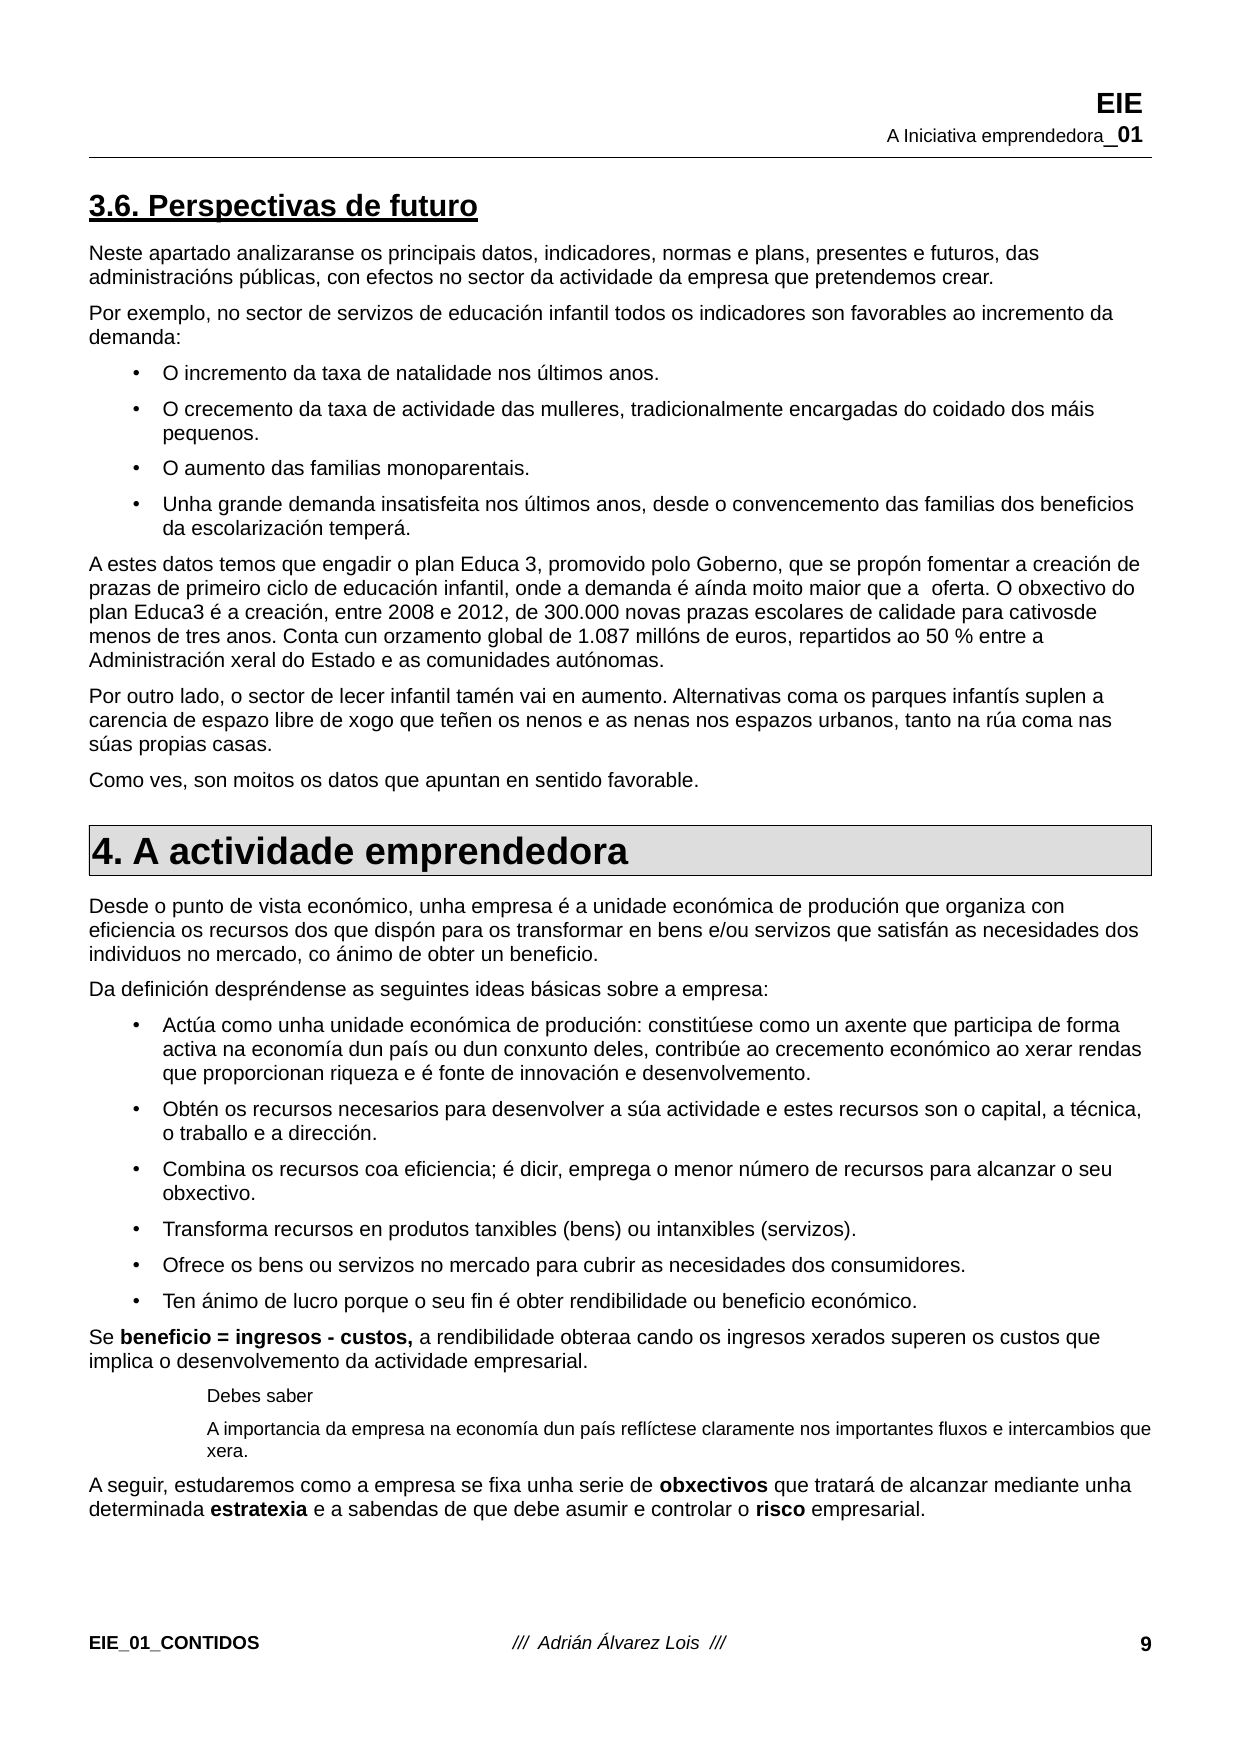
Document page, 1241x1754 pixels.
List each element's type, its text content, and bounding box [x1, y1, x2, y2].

list Combina os recursos coa eficiencia; é dicir, emprega o menor número de recursos para alcanzar o seu obxectivo. [133, 1157, 1152, 1205]
text Debes saber [207, 1384, 1152, 1406]
text Por exemplo, no sector de servizos de educación infantil todos os indicadores son favorables ao incremento da demanda: [88, 301, 1152, 348]
text Desde o punto de vista económico, unha empresa é a unidade económica de produción que organiza con eficiencia os recursos dos que dispón para os transformar en bens e/ou servizos que satisfán as necesidades dos individuos no mercado, co ánimo de obter un beneficio. [88, 893, 1152, 965]
list Ofrece os bens ou servizos no mercado para cubrir as necesidades dos consumidores. [133, 1253, 1152, 1277]
text A estes datos temos que engadir o plan Educa 3, promovido polo Goberno, que se propón fomentar a creación de prazas de primeiro ciclo de educación infantil, onde a demanda é aínda moito maior que a oferta. O obxectivo do plan Educa3 é a creación, entre 2008 e 2012, de 300.000 novas prazas escolares de calidade para cativosde menos de tres anos. Conta cun orzamento global de 1.087 millóns de euros, repartidos ao 50 % entre a Administración xeral do Estado e as comunidades autónomas. [88, 552, 1152, 672]
subtitle 4. A actividade emprendedora [90, 826, 1151, 875]
text Da definición despréndense as seguintes ideas básicas sobre a empresa: [88, 977, 1152, 1001]
text Como ves, son moitos os datos que apuntan en sentido favorable. [88, 767, 1152, 791]
list O aumento das familias monoparentais. [133, 456, 1152, 480]
list Unha grande demanda insatisfeita nos últimos anos, desde o convencemento das familias dos beneficios da escolarización temperá. [133, 492, 1152, 540]
list Ten ánimo de lucro porque o seu fin é obter rendibilidade ou beneficio económico. [133, 1289, 1152, 1313]
text Neste apartado analizaranse os principais datos, indicadores, normas e plans, presentes e futuros, das administracións públicas, con efectos no sector da actividade da empresa que pretendemos crear. [88, 241, 1152, 289]
text A seguir, estudaremos como a empresa se fixa unha serie de obxectivos que tratará de alcanzar mediante unha determinada estratexia e a sabendas de que debe asumir e controlar o risco empresarial. [88, 1473, 1152, 1521]
list O incremento da taxa de natalidade nos últimos anos. [133, 360, 1152, 384]
text Se beneficio = ingresos - custos, a rendibilidade obteraa cando os ingresos xerados superen os custos que implica o desenvolvemento da actividade empresarial. [88, 1324, 1152, 1372]
list Actúa como unha unidade económica de produción: constitúese como un axente que participa de forma activa na economía dun país ou dun conxunto deles, contribúe ao crecemento económico ao xerar rendas que proporcionan riqueza e é fonte de innovación e desenvolvemento. [133, 1013, 1152, 1085]
list O crecemento da taxa de actividade das mulleres, tradicionalmente encargadas do coidado dos máis pequenos. [133, 396, 1152, 444]
text Por outro lado, o sector de lecer infantil tamén vai en aumento. Alternativas coma os parques infantís suplen a carencia de espazo libre de xogo que teñen os nenos e as nenas nos espazos urbanos, tanto na rúa coma nas súas propias casas. [88, 684, 1152, 756]
list Transforma recursos en produtos tanxibles (bens) ou intanxibles (servizos). [133, 1217, 1152, 1241]
list Obtén os recursos necesarios para desenvolver a súa actividade e estes recursos son o capital, a técnica, o traballo e a dirección. [133, 1097, 1152, 1145]
subtitle 3.6. Perspectivas de futuro [88, 188, 1152, 223]
text A importancia da empresa na economía dun país reflíctese claramente nos importantes fluxos e intercambios que xera. [207, 1418, 1152, 1461]
